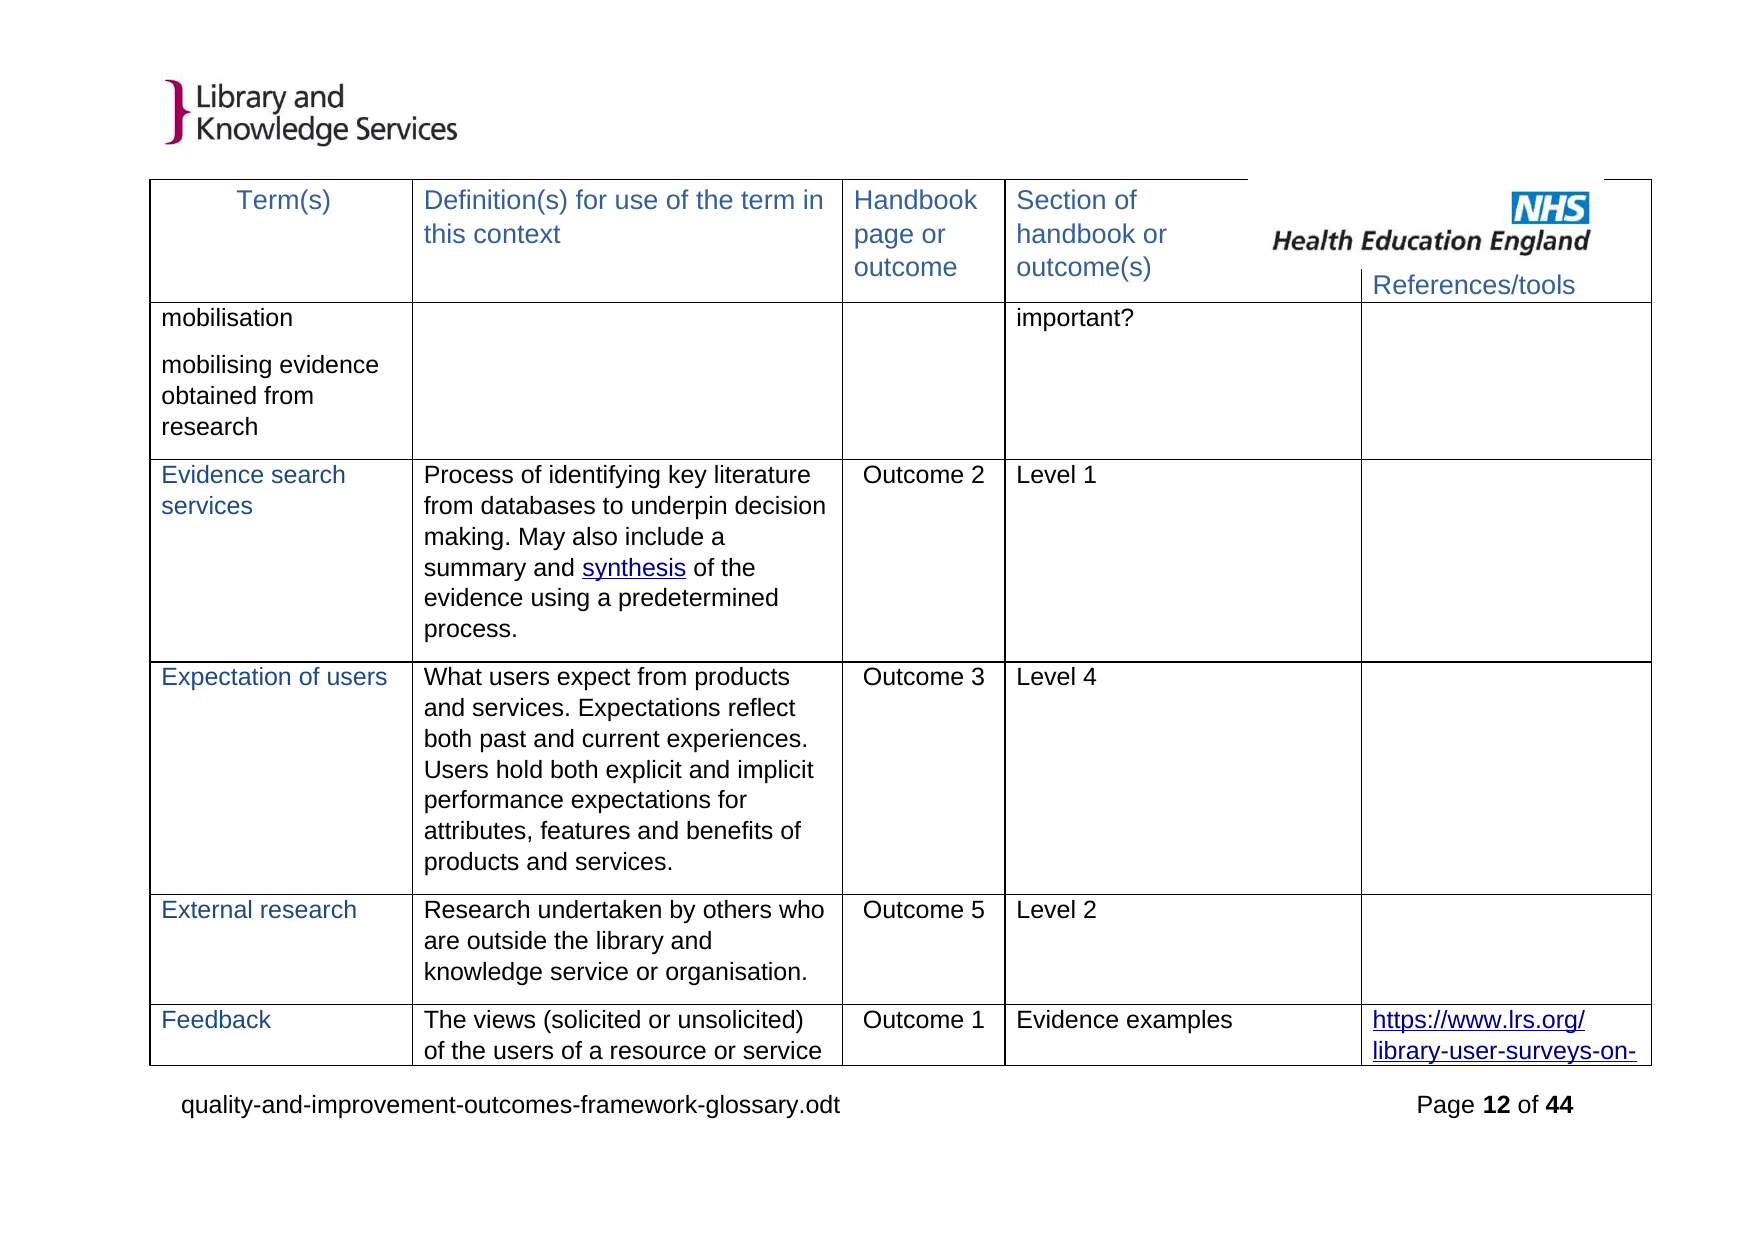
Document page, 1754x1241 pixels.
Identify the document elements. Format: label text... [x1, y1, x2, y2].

table_cell mobilisation mobilising evidence obtained from research [151, 303, 412, 459]
table_cell Evidence search services [151, 460, 412, 661]
table_cell What users expect from products and services. Expectations reflect both past and current experiences. Users hold both explicit and implicit performance expectations for attributes, features and benefits of products and services. [413, 663, 842, 894]
table_cell [1362, 303, 1651, 459]
table_cell [843, 303, 1004, 459]
table_cell [1362, 895, 1651, 1004]
table_header Section of handbook or outcome(s) [1006, 180, 1361, 302]
table_cell Evidence examples [1006, 1005, 1361, 1064]
table_cell Process of identifying key literature from databases to underpin decision making. May also include a summary and synthesis of the evidence using a predetermined process. [413, 460, 842, 661]
table_header Handbook page or outcome [843, 180, 1004, 302]
table_cell The views (solicited or unsolicited) of the users of a resource or service [413, 1005, 842, 1064]
table_cell Level 1 [1006, 460, 1361, 661]
table_header References/tools [1362, 180, 1651, 302]
table_cell Outcome 1 [843, 1005, 1004, 1064]
table_cell Outcome 3 [843, 663, 1004, 894]
table_cell https://www.lrs.org/library-user-surveys-on- [1362, 1005, 1651, 1064]
table_header Definition(s) for use of the term in this context [413, 180, 842, 302]
table_cell important? [1006, 303, 1361, 459]
table_cell Level 4 [1006, 663, 1361, 894]
table_cell Feedback [151, 1005, 412, 1064]
table_cell External research [151, 895, 412, 1004]
table_cell [1362, 460, 1651, 661]
table_cell Expectation of users [151, 663, 412, 894]
table_cell [1362, 663, 1651, 894]
table_cell Outcome 2 [843, 460, 1004, 661]
table_header Term(s) [151, 180, 412, 302]
table_cell [413, 303, 842, 459]
table_cell Level 2 [1006, 895, 1361, 1004]
table_cell Research undertaken by others who are outside the library and knowledge service or organisation. [413, 895, 842, 1004]
table_cell Outcome 5 [843, 895, 1004, 1004]
